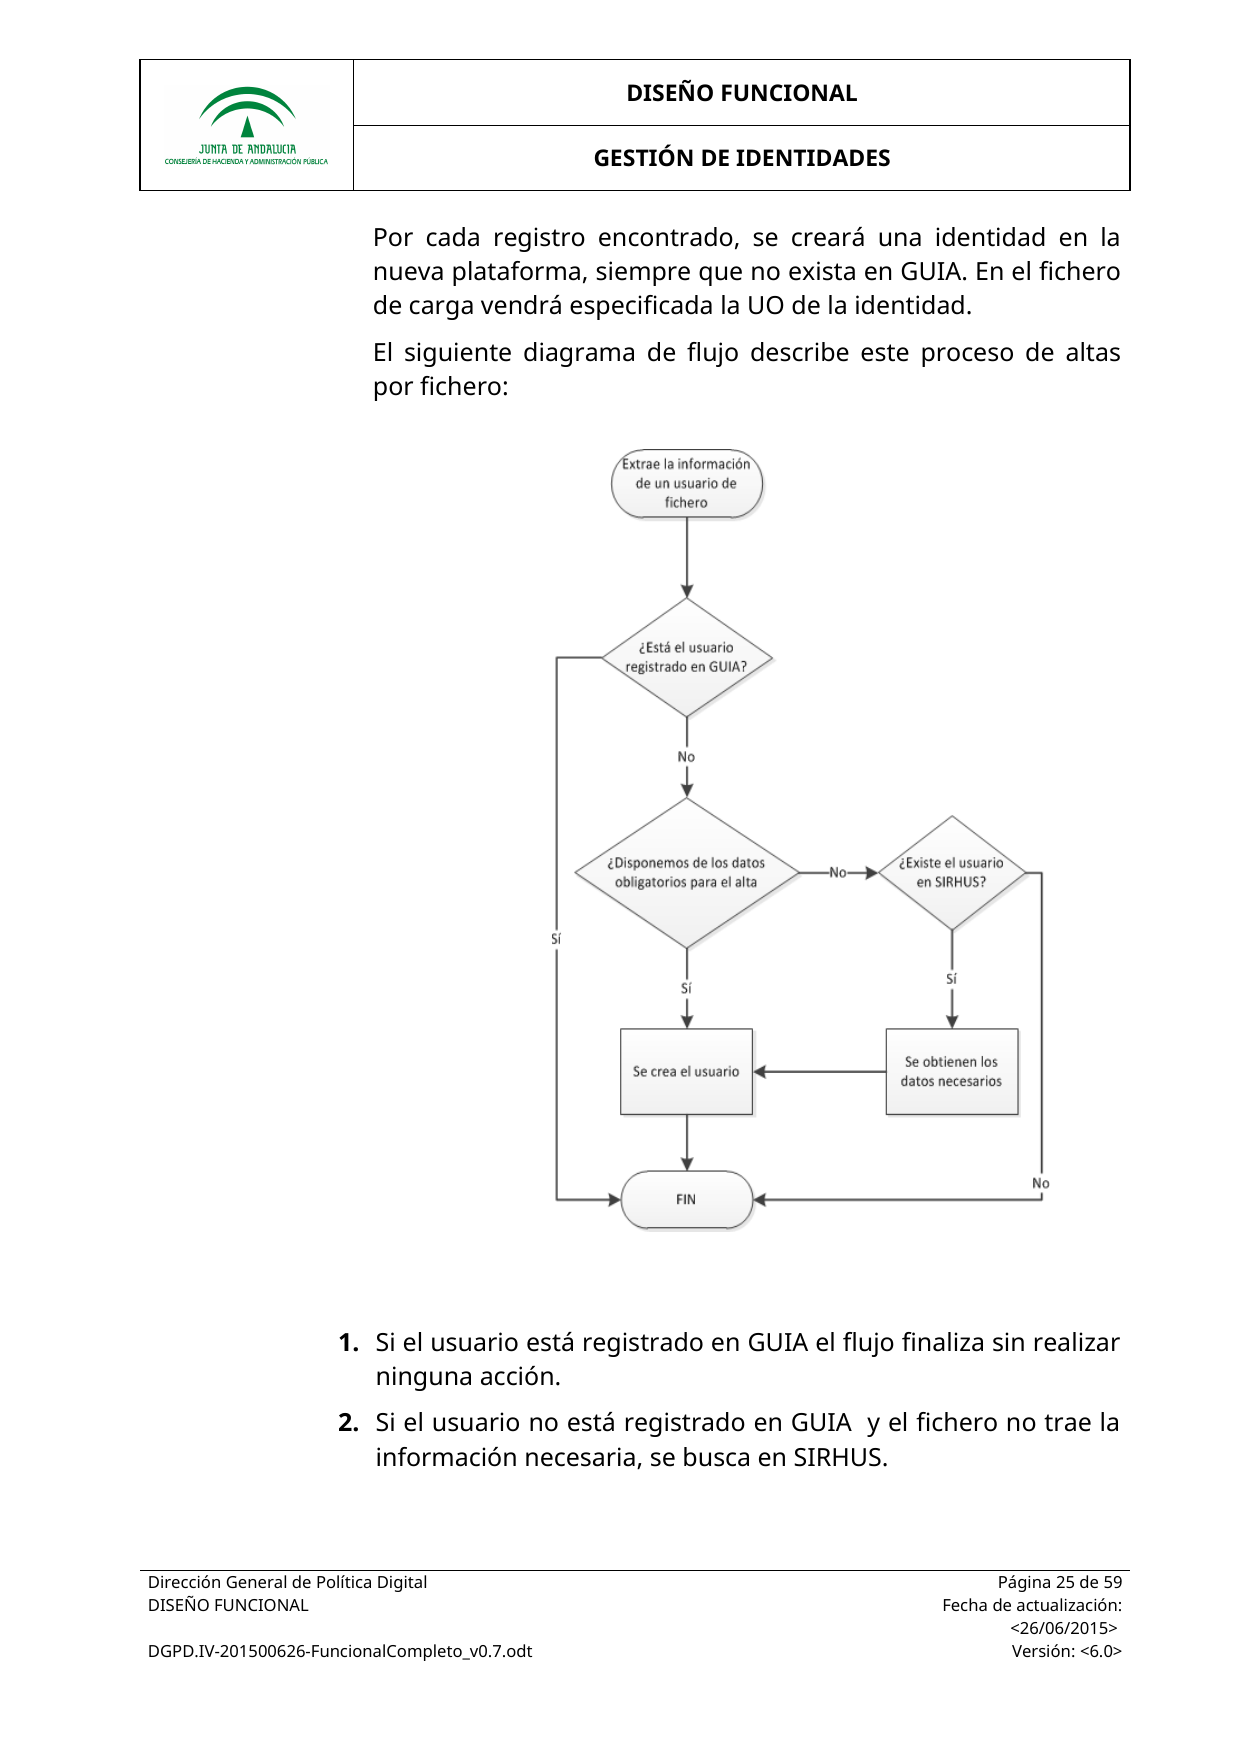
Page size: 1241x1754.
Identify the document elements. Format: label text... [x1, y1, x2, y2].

list Si el usuario está registrado en GUIA el flujo finaliza sin realizar ninguna acción. [338, 1324, 1122, 1393]
list Si el usuario no está registrado en GUIA y el fichero no trae la información necesaria, se busca en SIRHUS. [338, 1405, 1122, 1473]
picture [164, 85, 330, 165]
list Por cada registro encontrado, se creará una identidad en la nueva plataforma, siempre que no exista en GUIA. En el fichero de carga vendrá especificada la UO de la identidad. [335, 220, 1122, 322]
picture [552, 449, 1051, 1232]
list El siguiente diagrama de flujo describe este proceso de altas por fichero: [335, 334, 1122, 403]
